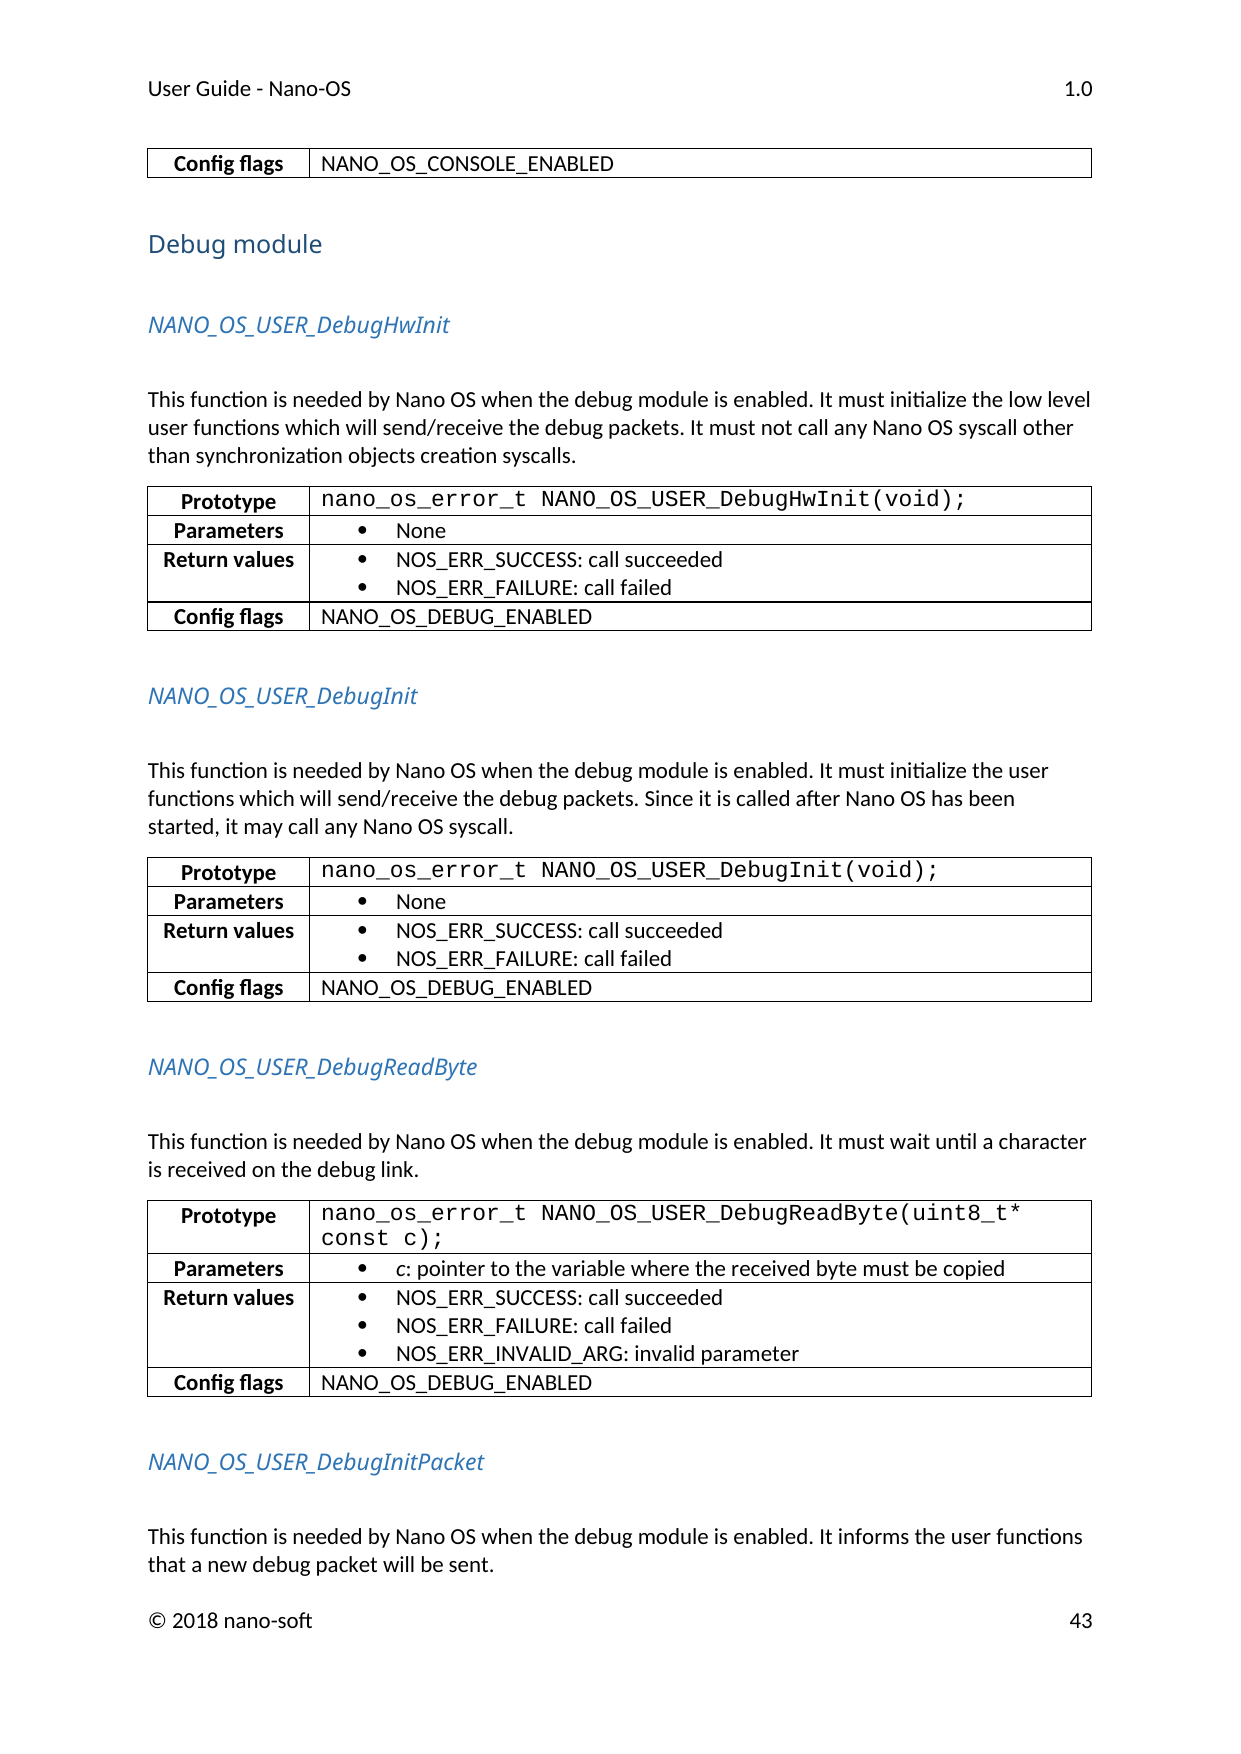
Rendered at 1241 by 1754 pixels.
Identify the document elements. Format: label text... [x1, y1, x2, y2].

table_cell Parameters [148, 516, 309, 544]
table_cell None [310, 887, 1091, 915]
text This function is needed by Nano OS when the debug module is enabled. It must wait until a character is received on the debug link. [148, 1127, 1093, 1183]
text This function is needed by Nano OS when the debug module is enabled. It must initialize the low level user functions which will send/receive the debug packets. It must not call any Nano OS syscall other than synchronization objects creation syscalls. [148, 385, 1093, 469]
subtitle NANO_OS_USER_DebugHwInit [148, 309, 1093, 341]
table_cell NOS_ERR_SUCCESS: call succeeded NOS_ERR_FAILURE: call failed NOS_ERR_INVALID_ARG: invalid parameter [310, 1283, 1091, 1367]
subtitle NANO_OS_USER_DebugReadByte [148, 1051, 1093, 1082]
table_cell NANO_OS_DEBUG_ENABLED [310, 603, 1091, 630]
table_cell NANO_OS_DEBUG_ENABLED [310, 1368, 1091, 1396]
table_cell NANO_OS_CONSOLE_ENABLED [310, 149, 1091, 177]
table_header Prototype [148, 858, 309, 886]
table_cell Config flags [148, 1368, 309, 1396]
table_cell Config flags [148, 603, 309, 630]
table_cell Config flags [148, 973, 309, 1001]
text This function is needed by Nano OS when the debug module is enabled. It must initialize the user functions which will send/receive the debug packets. Since it is called after Nano OS has been started, it may call any Nano OS syscall. [148, 756, 1093, 840]
table_cell NOS_ERR_SUCCESS: call succeeded NOS_ERR_FAILURE: call failed [310, 916, 1091, 972]
table_header nano_os_error_t NANO_OS_USER_DebugInit(void); [310, 858, 1091, 886]
table_header nano_os_error_t NANO_OS_USER_DebugReadByte(uint8_t* const c); [310, 1201, 1091, 1253]
table_cell None [310, 516, 1091, 544]
table_header Prototype [148, 1201, 309, 1253]
text This function is needed by Nano OS when the debug module is enabled. It informs the user functions that a new debug packet will be sent. [148, 1522, 1093, 1578]
table_header Prototype [148, 487, 309, 515]
table_header nano_os_error_t NANO_OS_USER_DebugHwInit(void); [310, 487, 1091, 515]
table_cell NOS_ERR_SUCCESS: call succeeded NOS_ERR_FAILURE: call failed [310, 545, 1091, 601]
table_cell Config flags [148, 149, 309, 177]
subtitle NANO_OS_USER_DebugInitPacket [148, 1446, 1093, 1477]
table_cell NANO_OS_DEBUG_ENABLED [310, 973, 1091, 1001]
table_cell c: pointer to the variable where the received byte must be copied [310, 1254, 1091, 1282]
table_cell Return values [148, 916, 309, 972]
subtitle Debug module [148, 227, 1093, 261]
table_cell Parameters [148, 887, 309, 915]
table_cell Return values [148, 545, 309, 601]
table_cell Return values [148, 1283, 309, 1367]
subtitle NANO_OS_USER_DebugInit [148, 680, 1093, 712]
table_cell Parameters [148, 1254, 309, 1282]
